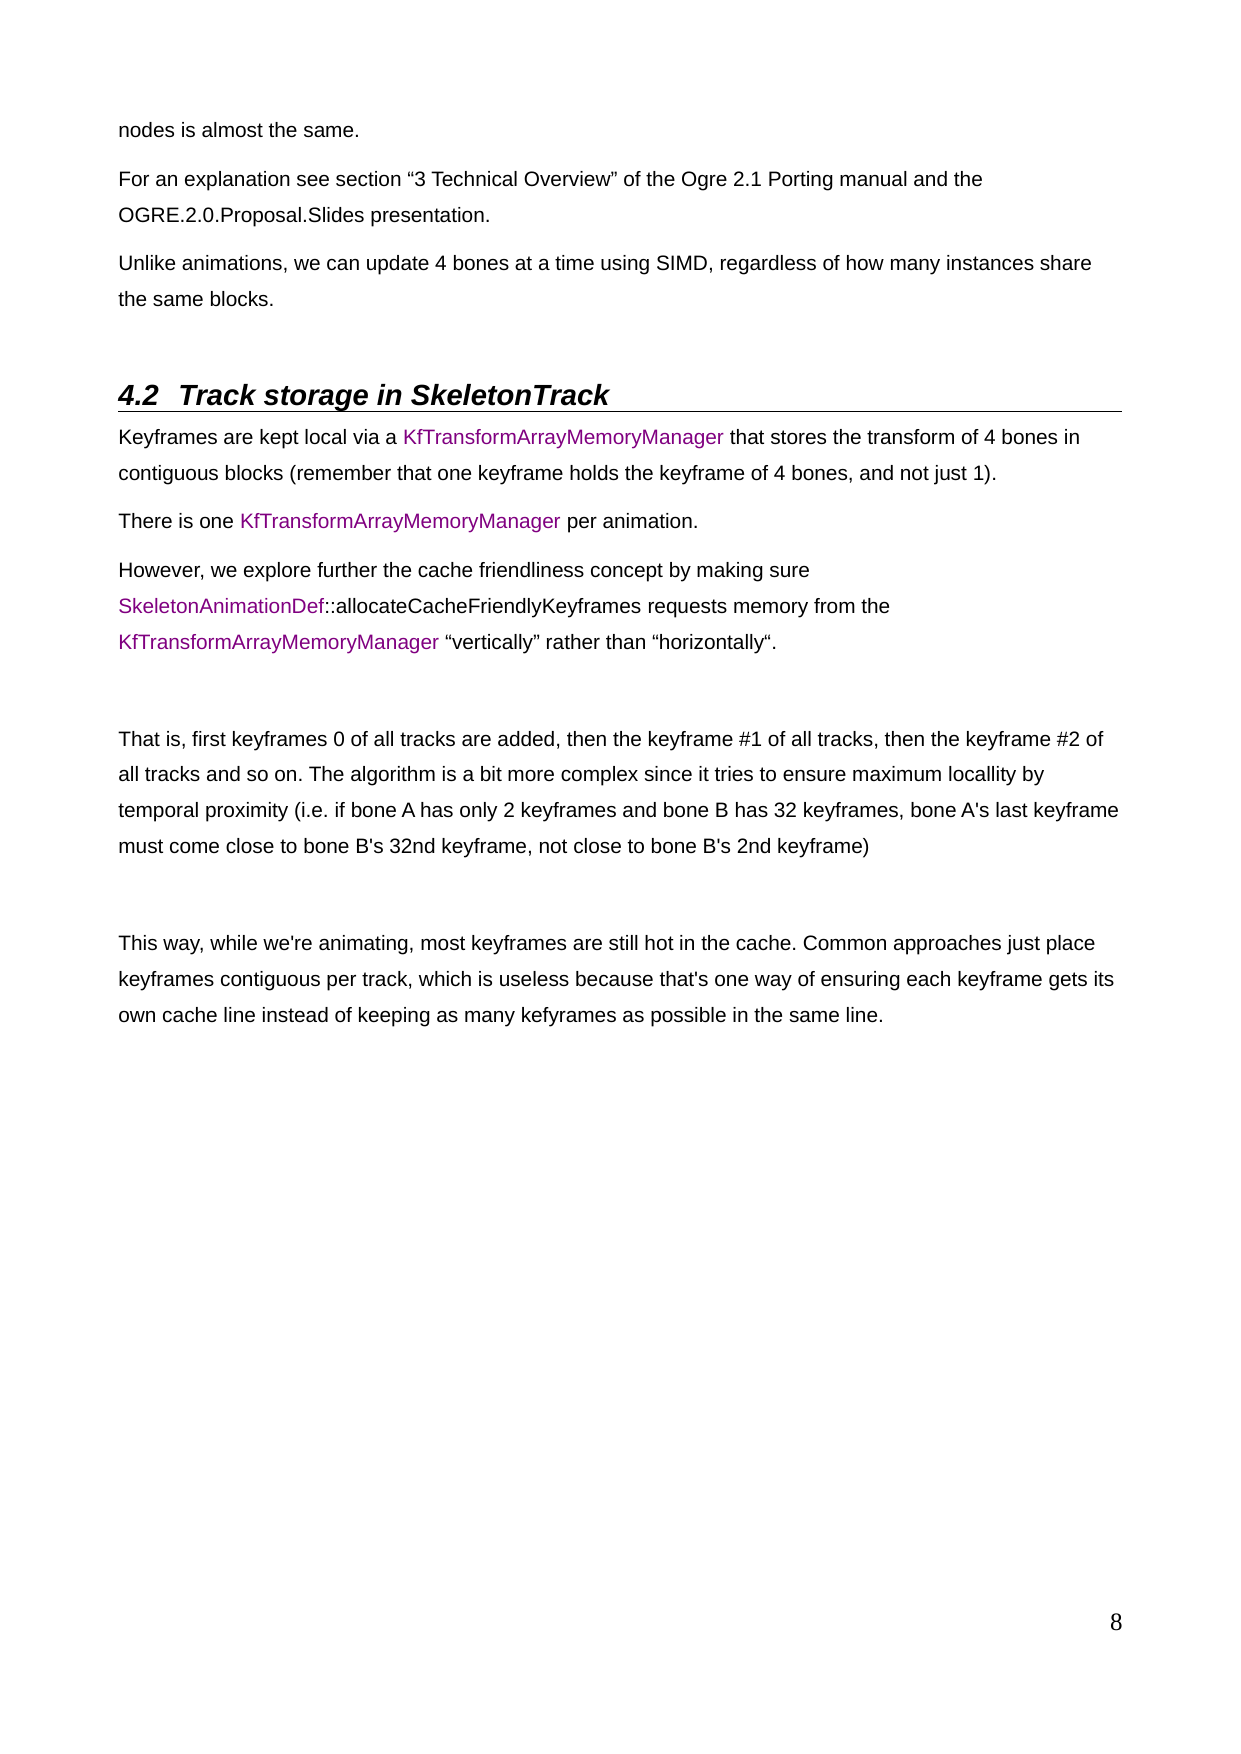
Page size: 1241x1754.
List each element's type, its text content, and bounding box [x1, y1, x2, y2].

text However, we explore further the cache friendliness concept by making sure SkeletonAnimationDef::allocateCacheFriendlyKeyframes requests memory from the KfTransformArrayMemoryManager “vertically” rather than “horizontally“. [118, 558, 1122, 653]
text There is one KfTransformArrayMemoryManager per animation. [118, 509, 1122, 533]
text This way, while we're animating, most keyframes are still hot in the cache. Common approaches just place keyframes contiguous per track, which is useless because that's one way of ensuring each keyframe gets its own cache line instead of keeping as many kefyrames as possible in the same line. [118, 931, 1122, 1027]
text For an explanation see section “3 Technical Overview” of the Ogre 2.1 Porting manual and the OGRE.2.0.Proposal.Slides presentation. [118, 167, 1122, 226]
text That is, first keyframes 0 of all tracks are added, then the keyframe #1 of all tracks, then the keyframe #2 of all tracks and so on. The algorithm is a bit more complex since it tries to ensure maximum locallity by temporal proximity (i.e. if bone A has only 2 keyframes and bone B has 32 keyframes, bone A's last keyframe must come close to bone B's 32nd keyframe, not close to bone B's 2nd keyframe) [118, 726, 1122, 858]
subtitle Track storage in SkeletonTrack [118, 378, 1122, 411]
text Keyframes are kept local via a KfTransformArrayMemoryManager that stores the transform of 4 bones in contiguous blocks (remember that one keyframe holds the keyframe of 4 bones, and not just 1). [118, 425, 1122, 485]
text nodes is almost the same. [118, 118, 1122, 142]
text Unlike animations, we can update 4 bones at a time using SIMD, regardless of how many instances share the same blocks. [118, 251, 1122, 311]
